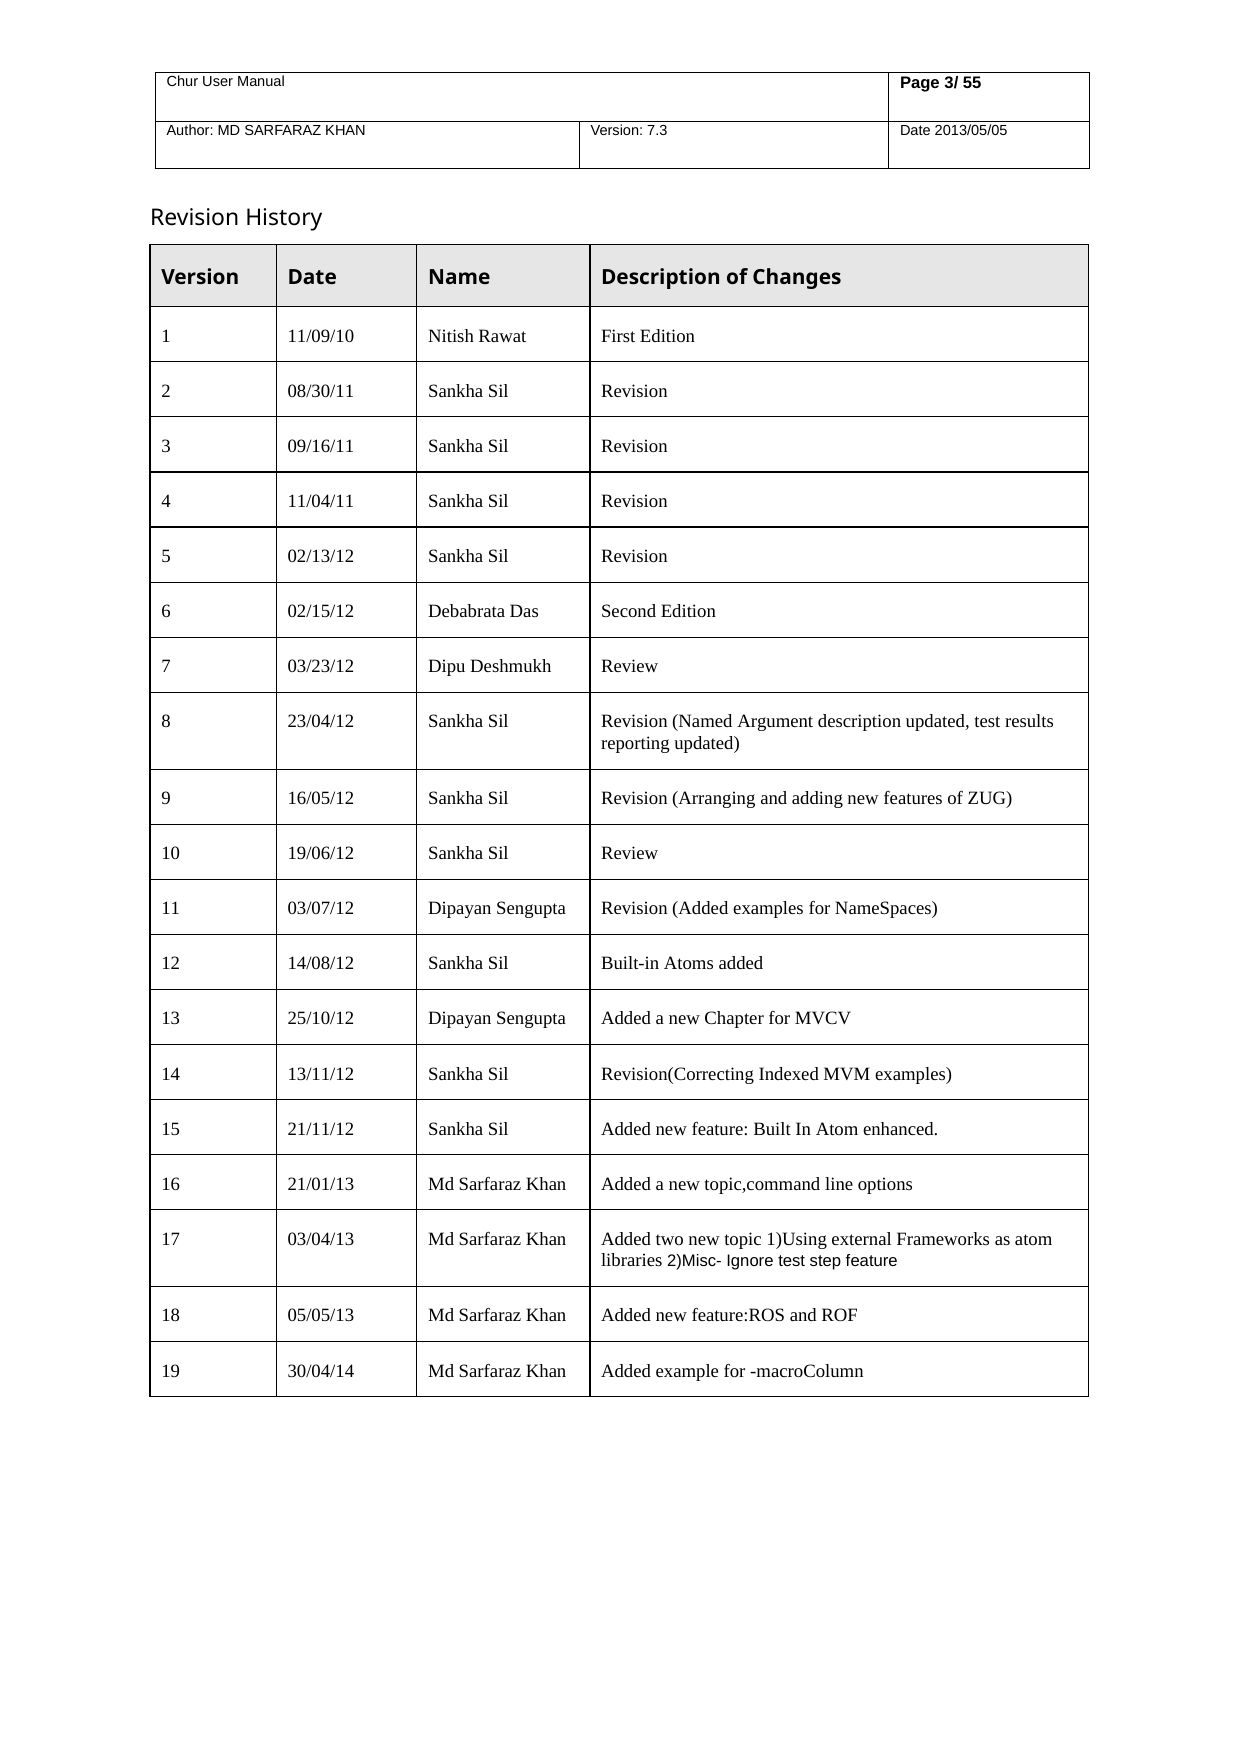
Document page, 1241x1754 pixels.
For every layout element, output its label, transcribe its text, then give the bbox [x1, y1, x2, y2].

table_cell 16 [151, 1155, 276, 1209]
table_cell Dipayan Sengupta [417, 880, 589, 934]
table_cell 3 [151, 417, 276, 471]
table_cell 17 [151, 1210, 276, 1286]
table_cell 25/10/12 [277, 990, 416, 1044]
table_cell Revision [591, 528, 1088, 582]
table_cell Revision(Correcting Indexed MVM examples) [591, 1045, 1088, 1099]
table_cell 05/05/13 [277, 1287, 416, 1341]
table_cell Debabrata Das [417, 583, 589, 637]
table_cell First Edition [591, 307, 1088, 361]
table_cell 13/11/12 [277, 1045, 416, 1099]
table_cell 03/04/13 [277, 1210, 416, 1286]
table_cell Revision [591, 417, 1088, 471]
table_cell 03/23/12 [277, 638, 416, 692]
table_cell Added new feature:ROS and ROF [591, 1287, 1088, 1341]
table_cell Review [591, 638, 1088, 692]
table_cell 08/30/11 [277, 362, 416, 416]
table_cell Revision (Added examples for NameSpaces) [591, 880, 1088, 934]
table_cell 13 [151, 990, 276, 1044]
table_cell 19/06/12 [277, 825, 416, 879]
table_cell 14/08/12 [277, 935, 416, 989]
table_cell Built-in Atoms added [591, 935, 1088, 989]
table_cell 02/13/12 [277, 528, 416, 582]
table_cell Added a new topic,command line options [591, 1155, 1088, 1209]
table_cell Md Sarfaraz Khan [417, 1287, 589, 1341]
table_cell 7 [151, 638, 276, 692]
table_cell Sankha Sil [417, 417, 589, 471]
table_cell 15 [151, 1100, 276, 1154]
table_cell Revision [591, 362, 1088, 416]
table_header Description of Changes [591, 245, 1088, 306]
table_header Date [277, 245, 416, 306]
table_header Version [151, 245, 276, 306]
table_cell Sankha Sil [417, 528, 589, 582]
table_cell Sankha Sil [417, 935, 589, 989]
table_cell Review [591, 825, 1088, 879]
table_cell 03/07/12 [277, 880, 416, 934]
table_cell 10 [151, 825, 276, 879]
table_cell Dipu Deshmukh [417, 638, 589, 692]
table_cell Sankha Sil [417, 825, 589, 879]
table_cell 14 [151, 1045, 276, 1099]
table_cell 2 [151, 362, 276, 416]
table_cell Sankha Sil [417, 362, 589, 416]
table_cell 11/04/11 [277, 473, 416, 526]
table_cell 11 [151, 880, 276, 934]
table_cell Sankha Sil [417, 1100, 589, 1154]
table_cell Added two new topic 1)Using external Frameworks as atom libraries 2)Misc- Ignore test step feature [591, 1210, 1088, 1286]
table_cell Sankha Sil [417, 473, 589, 526]
table_cell Second Edition [591, 583, 1088, 637]
table_cell 1 [151, 307, 276, 361]
table_cell Added a new Chapter for MVCV [591, 990, 1088, 1044]
table_cell Sankha Sil [417, 693, 589, 768]
table_cell 18 [151, 1287, 276, 1341]
table_cell Revision (Arranging and adding new features of ZUG) [591, 770, 1088, 823]
table_cell 23/04/12 [277, 693, 416, 768]
table_cell Md Sarfaraz Khan [417, 1342, 589, 1396]
text Revision History [150, 200, 1090, 232]
table_cell 30/04/14 [277, 1342, 416, 1396]
table_cell Sankha Sil [417, 1045, 589, 1099]
table_cell 21/11/12 [277, 1100, 416, 1154]
table_cell Nitish Rawat [417, 307, 589, 361]
table_cell 12 [151, 935, 276, 989]
table_cell 6 [151, 583, 276, 637]
table_cell 16/05/12 [277, 770, 416, 823]
table_cell Revision [591, 473, 1088, 526]
table_cell Revision (Named Argument description updated, test results reporting updated) [591, 693, 1088, 768]
table_cell Md Sarfaraz Khan [417, 1155, 589, 1209]
table_cell Md Sarfaraz Khan [417, 1210, 589, 1286]
table_cell Added new feature: Built In Atom enhanced. [591, 1100, 1088, 1154]
table_cell 11/09/10 [277, 307, 416, 361]
table_header Name [417, 245, 589, 306]
table_cell Sankha Sil [417, 770, 589, 823]
table_cell 4 [151, 473, 276, 526]
table_cell 19 [151, 1342, 276, 1396]
table_cell 09/16/11 [277, 417, 416, 471]
table_cell 9 [151, 770, 276, 823]
table_cell Added example for -macroColumn [591, 1342, 1088, 1396]
table_cell 8 [151, 693, 276, 768]
table_cell 5 [151, 528, 276, 582]
table_cell 21/01/13 [277, 1155, 416, 1209]
table_cell 02/15/12 [277, 583, 416, 637]
table_cell Dipayan Sengupta [417, 990, 589, 1044]
